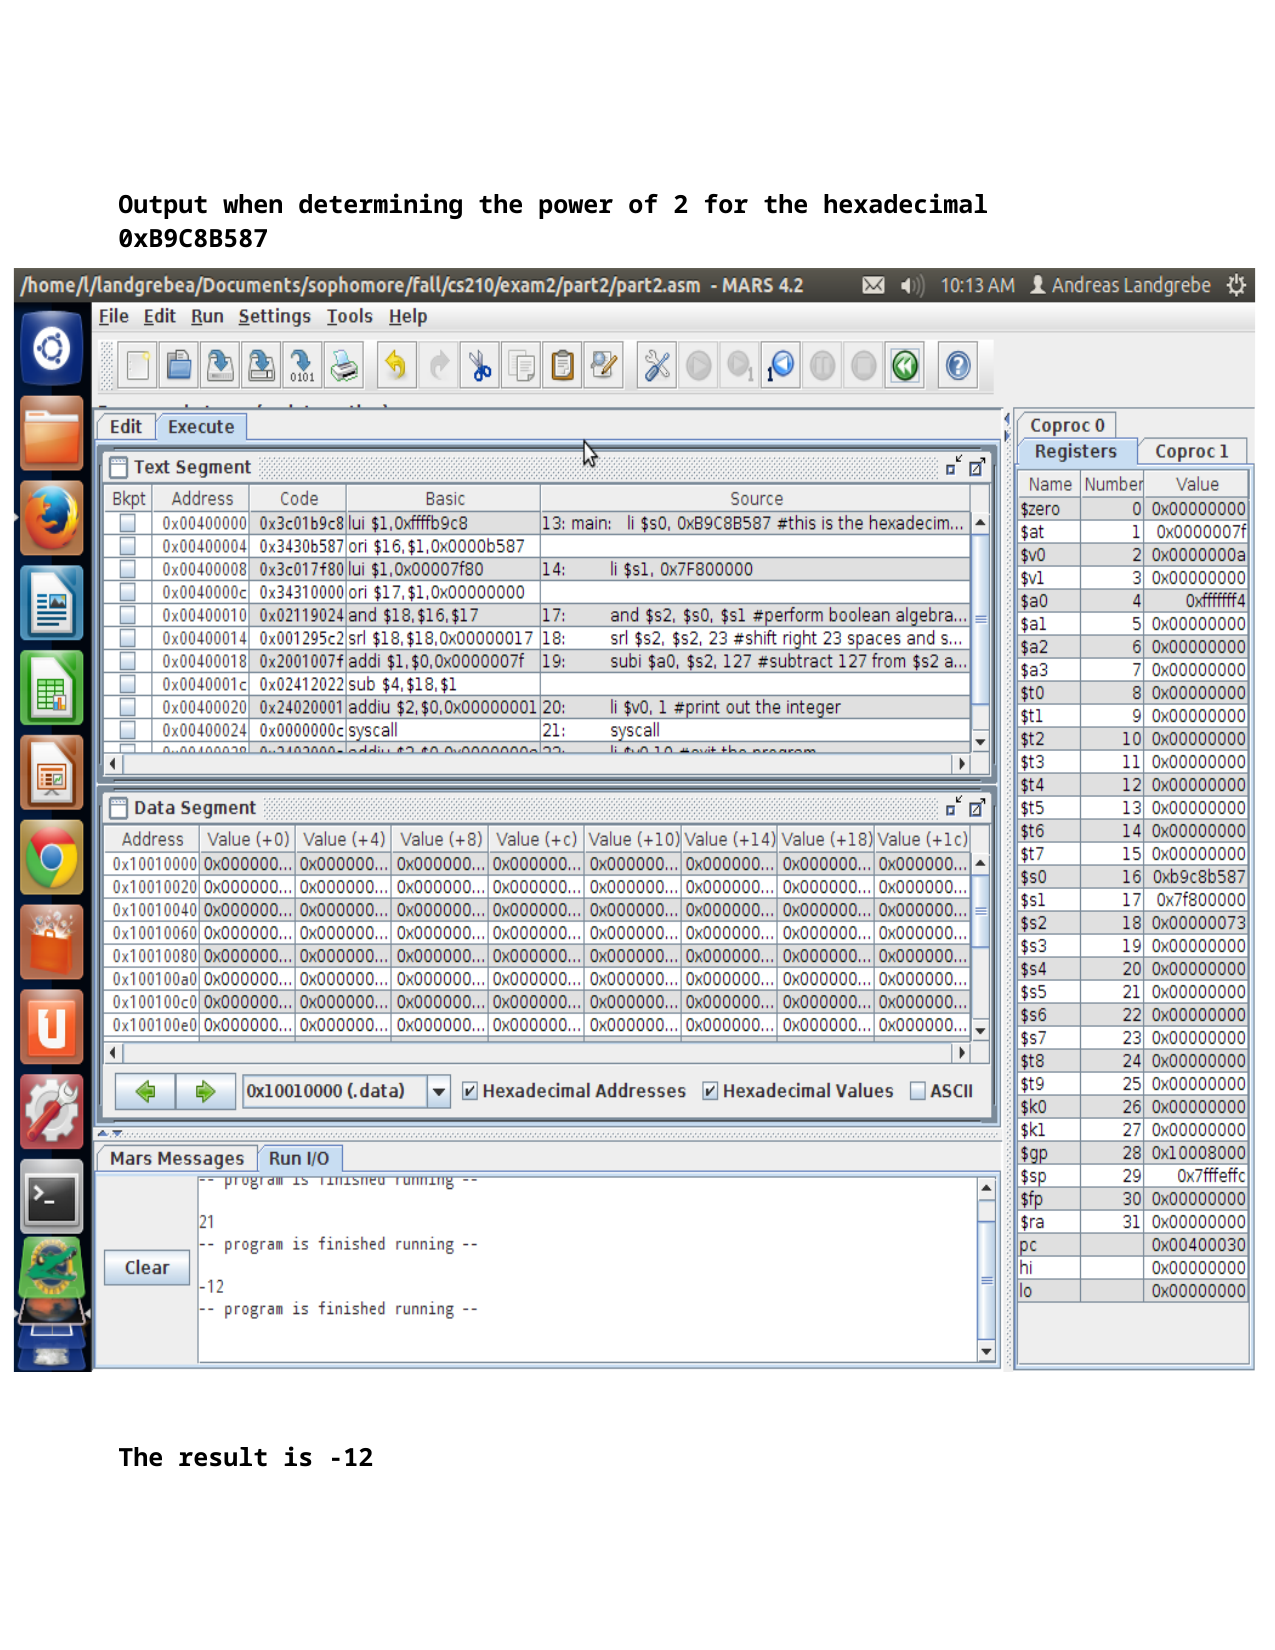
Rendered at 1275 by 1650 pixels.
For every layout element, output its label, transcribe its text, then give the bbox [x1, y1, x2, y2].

text The result is -12 [118, 1439, 1157, 1473]
text 0xB9C8B587 [118, 220, 1157, 254]
picture [13, 268, 1256, 1372]
text Output when determining the power of 2 for the hexadecimal [118, 186, 1157, 220]
